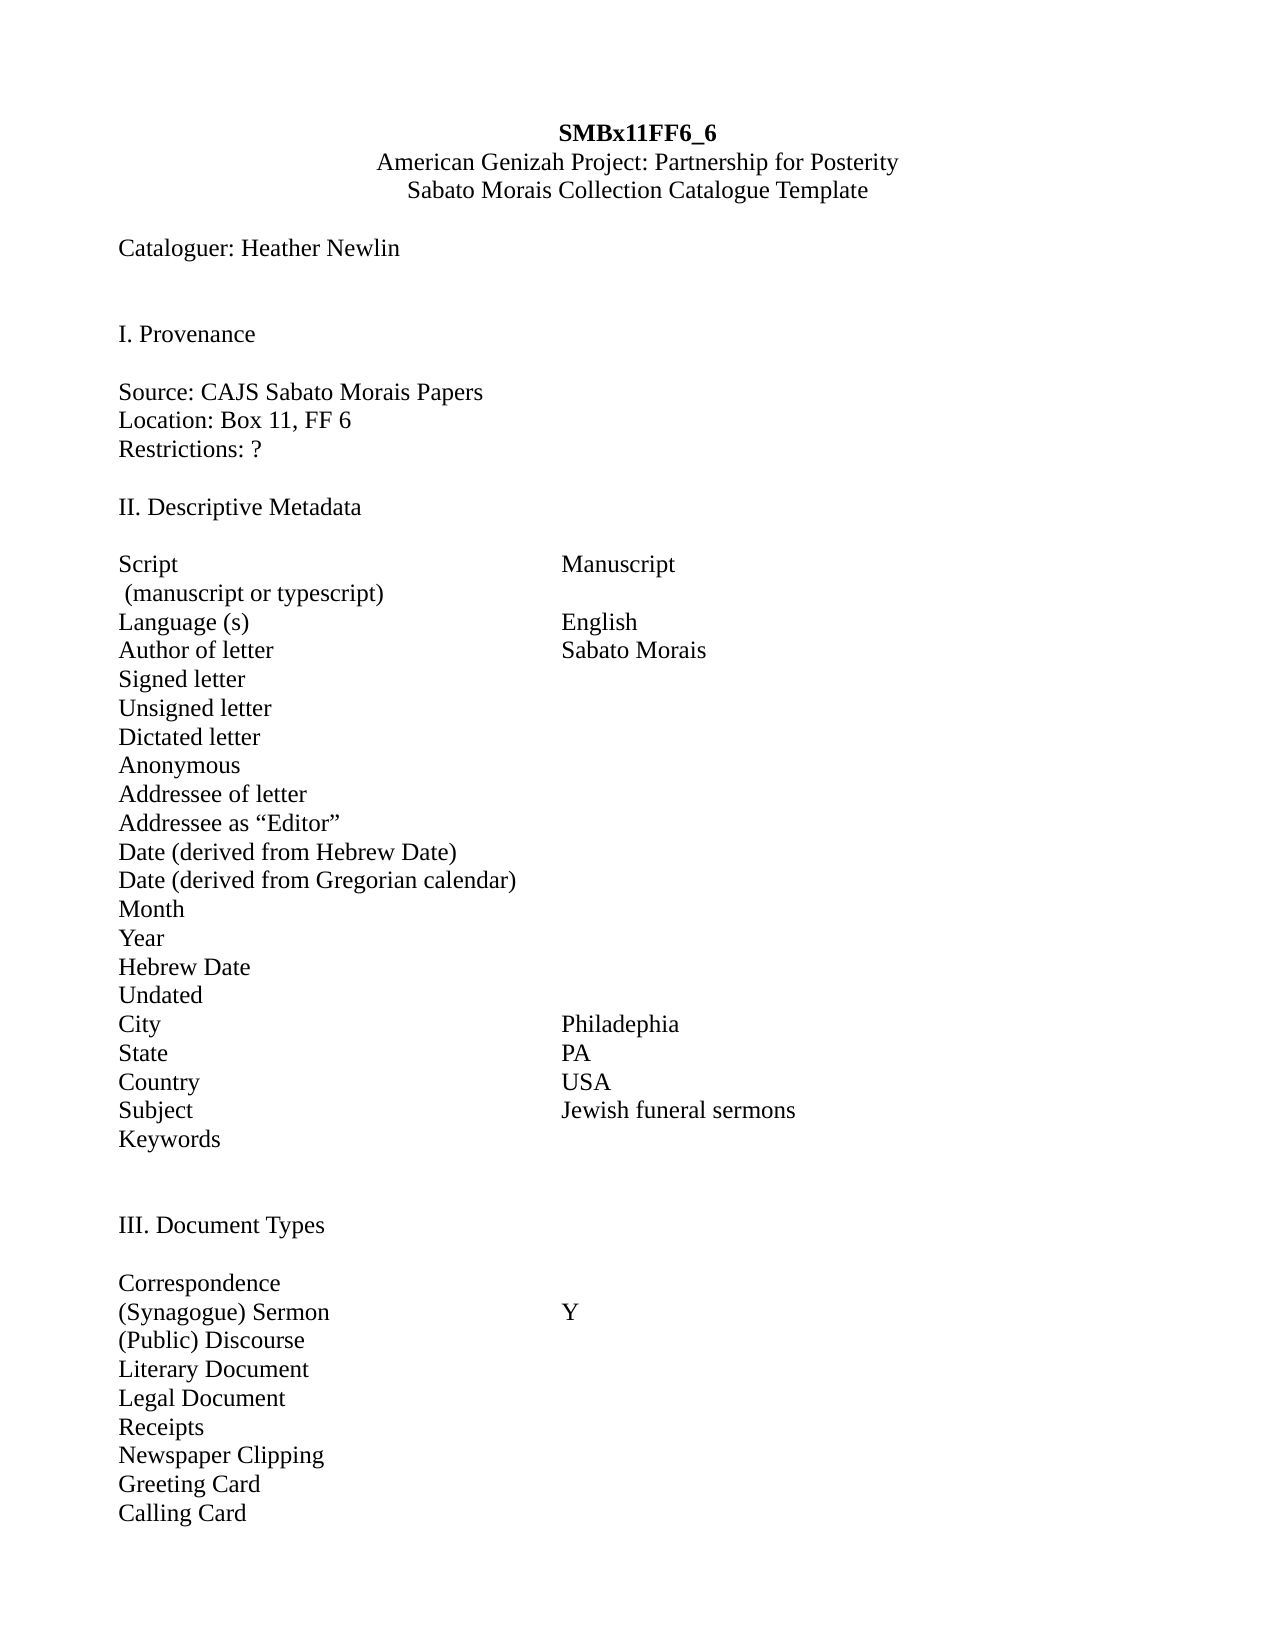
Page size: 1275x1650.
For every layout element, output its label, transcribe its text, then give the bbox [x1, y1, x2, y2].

text Restrictions: ? [118, 434, 1157, 463]
text III. Document Types [118, 1211, 1157, 1239]
text Author of letter Sabato Morais [118, 636, 1157, 664]
text Addressee as “Editor” [118, 808, 1157, 837]
text Script Manuscript [118, 549, 1157, 578]
text Anonymous [118, 751, 1157, 779]
text (manuscript or typescript) [118, 578, 1157, 607]
text Receipts [118, 1412, 1157, 1441]
text Unsigned letter [118, 693, 1157, 722]
text Date (derived from Hebrew Date) [118, 837, 1157, 866]
text (Synagogue) Sermon Y [118, 1297, 1157, 1326]
text Newspaper Clipping [118, 1441, 1157, 1469]
text State PA [118, 1038, 1157, 1067]
text (Public) Discourse [118, 1326, 1157, 1354]
text Year [118, 923, 1157, 952]
text Greeting Card [118, 1469, 1157, 1498]
text American Genizah Project: Partnership for Posterity [118, 147, 1157, 176]
text Source: CAJS Sabato Morais Papers [118, 377, 1157, 406]
text Sabato Morais Collection Catalogue Template [118, 176, 1157, 204]
text City Philadephia [118, 1009, 1157, 1038]
text Literary Document [118, 1354, 1157, 1383]
text Hebrew Date [118, 952, 1157, 981]
text Addressee of letter [118, 779, 1157, 808]
text Cataloguer: Heather Newlin [118, 233, 1157, 262]
text Subject Jewish funeral sermons [118, 1096, 1157, 1124]
text I. Provenance [118, 319, 1157, 348]
text Language (s) English [118, 607, 1157, 636]
text Country USA [118, 1067, 1157, 1096]
text Signed letter [118, 664, 1157, 693]
text Date (derived from Gregorian calendar) [118, 866, 1157, 894]
text Month [118, 894, 1157, 923]
text Dictated letter [118, 722, 1157, 751]
text Undated [118, 981, 1157, 1009]
text Legal Document [118, 1383, 1157, 1412]
text SMBx11FF6_6 [118, 118, 1157, 147]
text Correspondence [118, 1268, 1157, 1297]
text Keywords [118, 1124, 1157, 1153]
text II. Descriptive Metadata [118, 492, 1157, 521]
text Location: Box 11, FF 6 [118, 406, 1157, 434]
text Calling Card [118, 1498, 1157, 1527]
